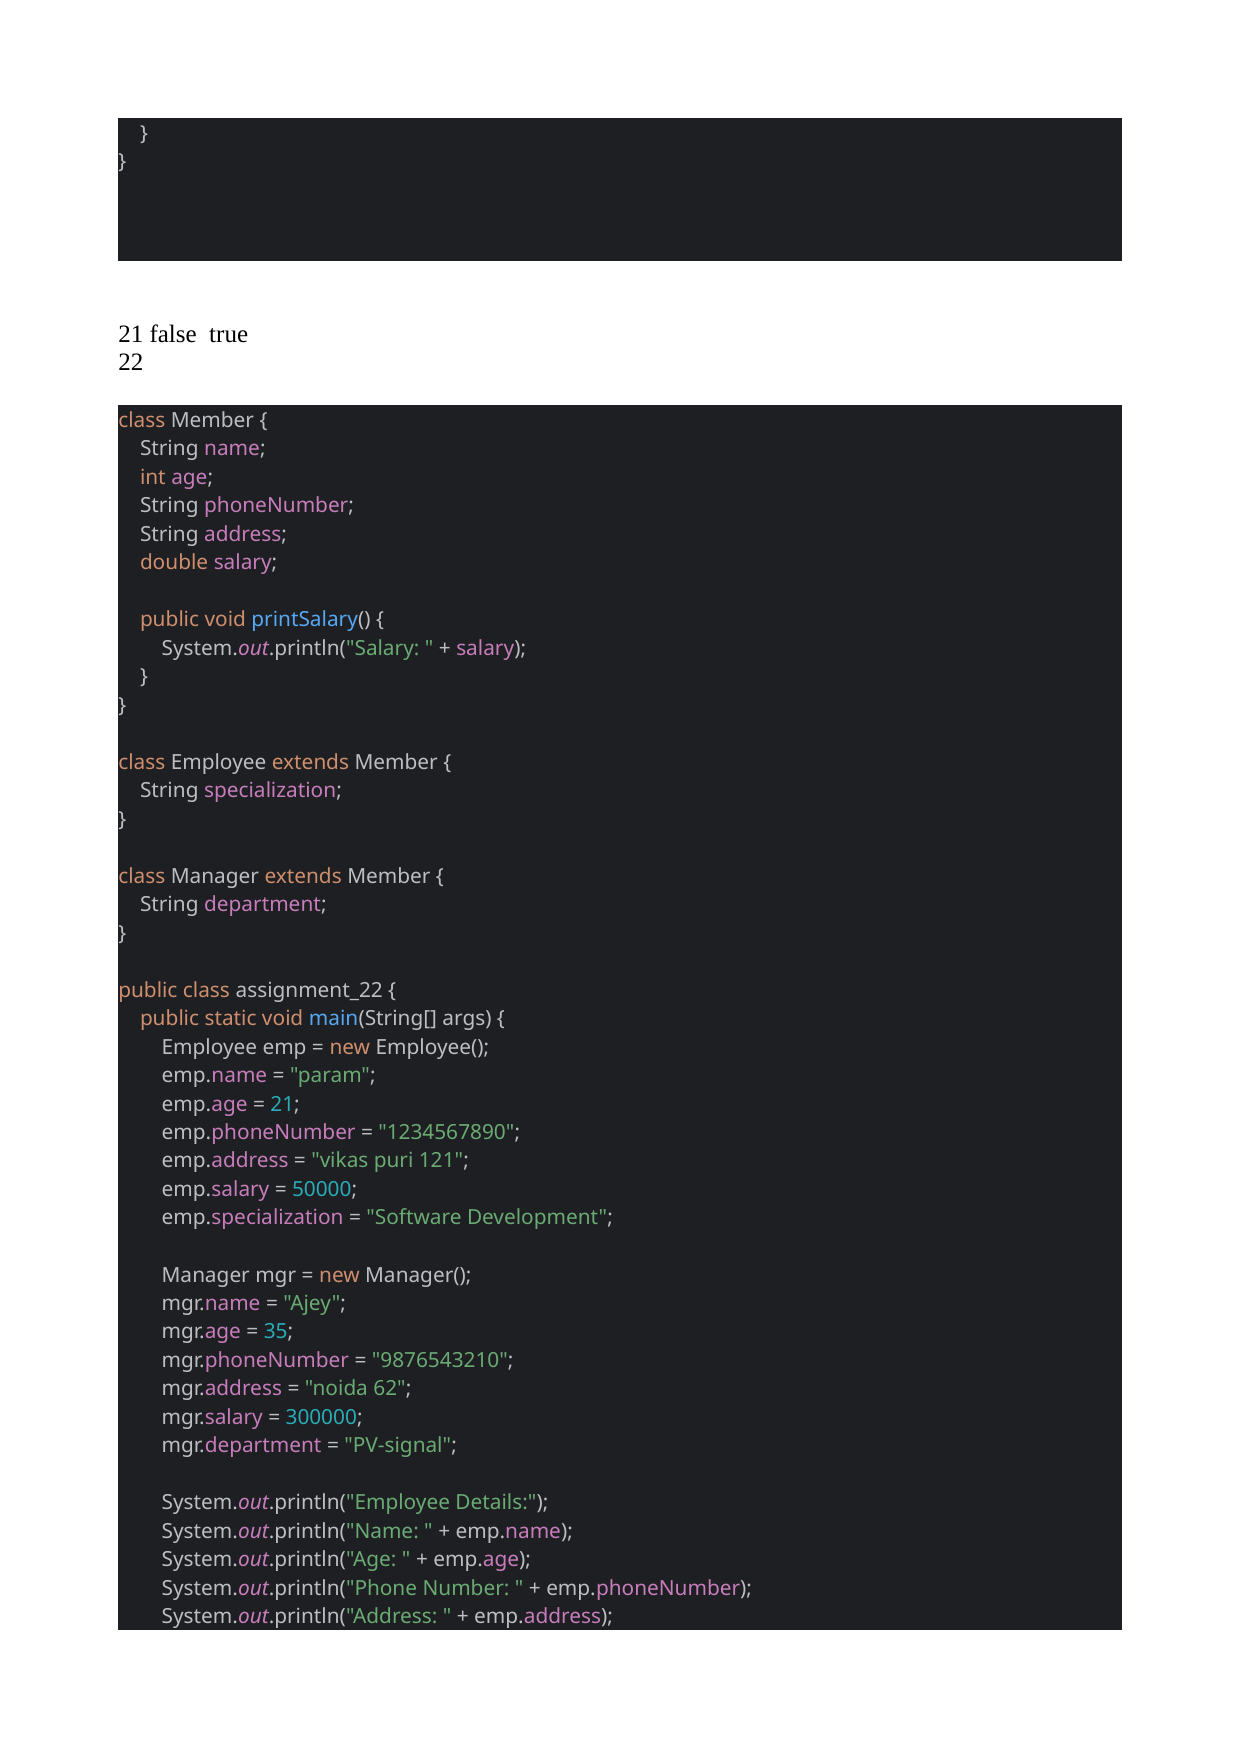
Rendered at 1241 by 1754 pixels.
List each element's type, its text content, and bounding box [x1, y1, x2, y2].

text class Member { String name; int age; String phoneNumber; String address; double salary; public void printSalary() { System.out.println("Salary: " + salary); } } class Employee extends Member { String specialization; } class Manager extends Member { String department; } public class assignment_22 { public static void main(String[] args) { Employee emp = new Employee(); emp.name = "param"; emp.age = 21; emp.phoneNumber = "1234567890"; emp.address = "vikas puri 121"; emp.salary = 50000; emp.specialization = "Software Development"; Manager mgr = new Manager(); mgr.name = "Ajey"; mgr.age = 35; mgr.phoneNumber = "9876543210"; mgr.address = "noida 62"; mgr.salary = 300000; mgr.department = "PV-signal"; System.out.println("Employee Details:"); System.out.println("Name: " + emp.name); System.out.println("Age: " + emp.age); System.out.println("Phone Number: " + emp.phoneNumber); System.out.println("Address: " + emp.address); [118, 405, 1122, 1630]
text 22 [118, 347, 1122, 405]
text } } [118, 118, 1122, 261]
text 21 false true [118, 319, 1122, 347]
